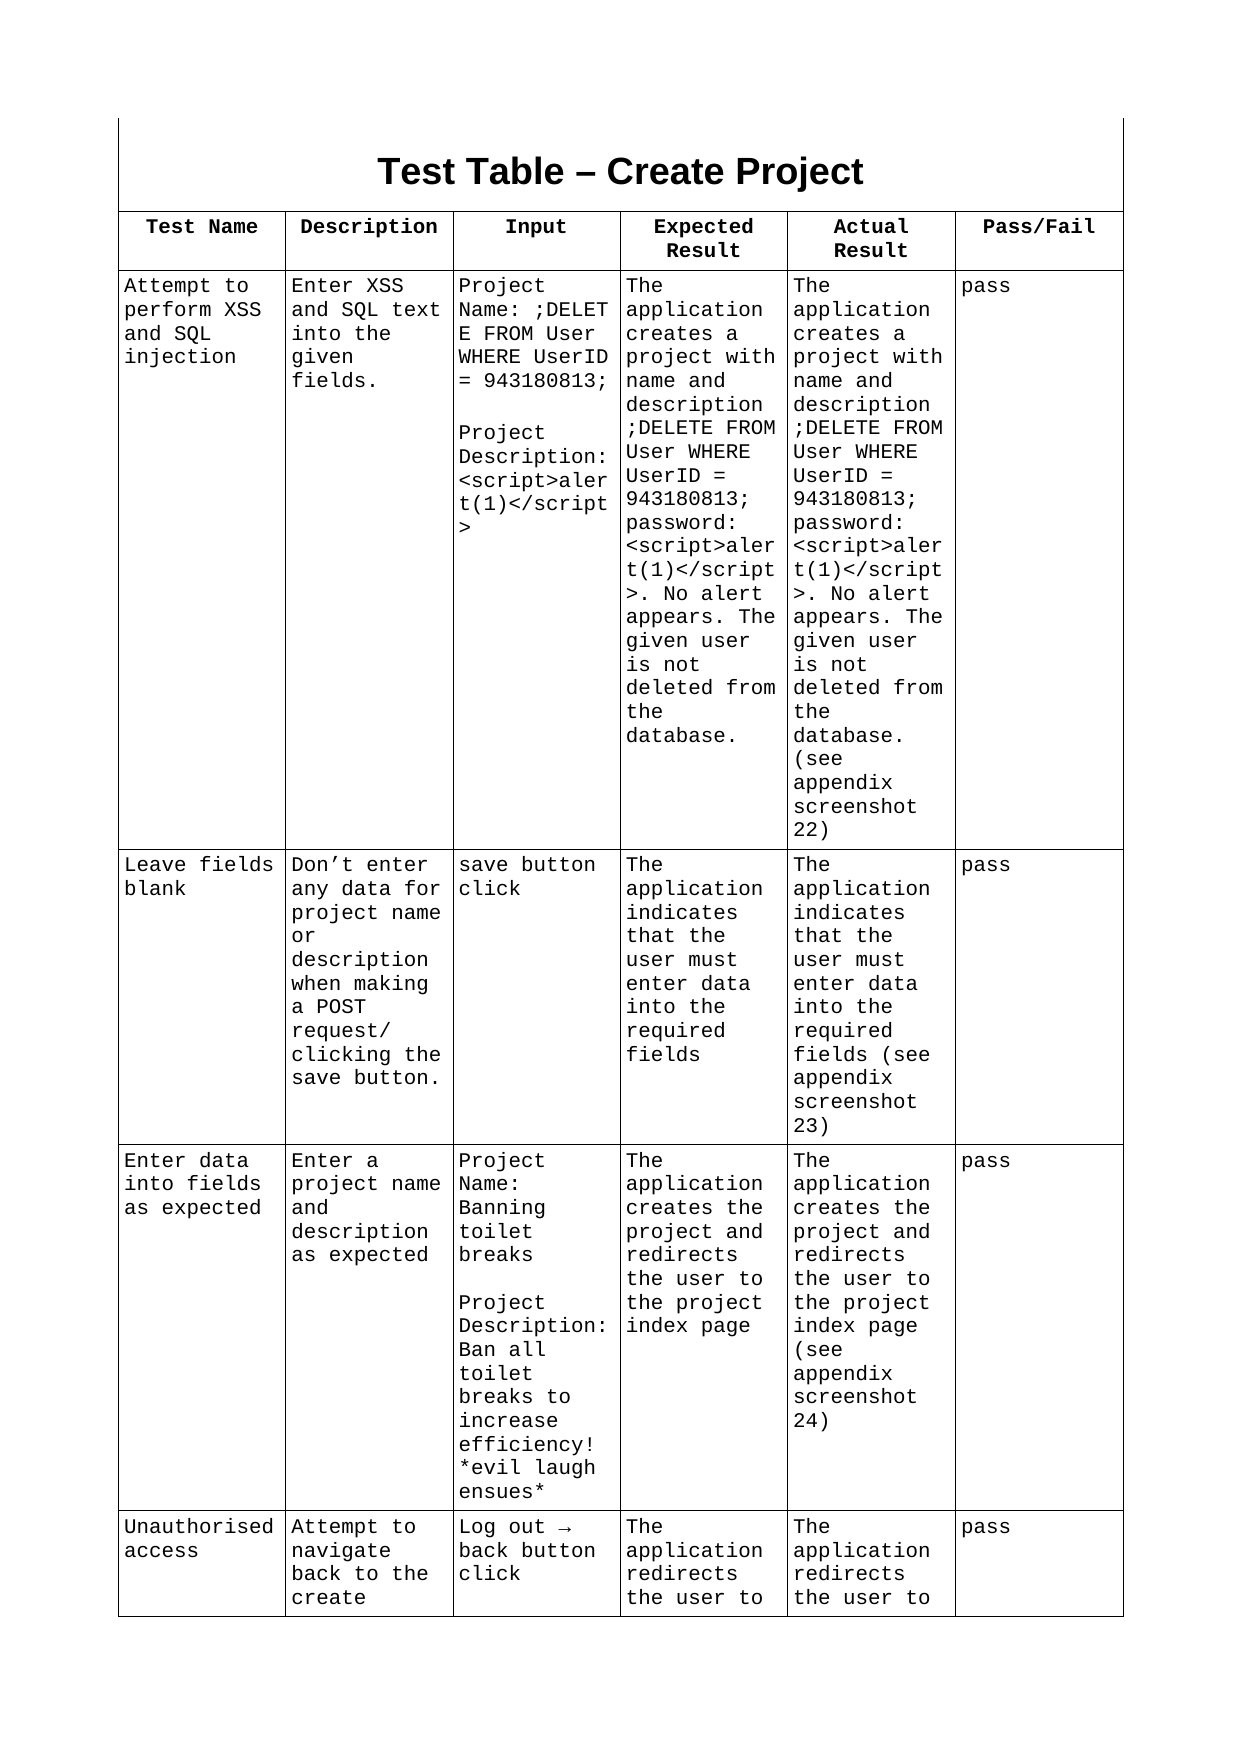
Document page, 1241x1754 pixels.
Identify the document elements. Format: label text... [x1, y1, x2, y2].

table_cell Leave fields blank [119, 850, 285, 1144]
table_cell The application indicates that the user must enter data into the required fields (see appendix screenshot 23) [788, 850, 955, 1144]
table_cell The application redirects the user to [788, 1511, 955, 1616]
table_cell The application redirects the user to [621, 1511, 787, 1616]
table_cell Enter a project name and description as expected [286, 1145, 453, 1510]
table_cell pass [956, 271, 1123, 849]
table_cell Project Name: Banning toilet breaks Project Description: Ban all toilet breaks to increase efficiency! *evil laugh ensues* [454, 1145, 620, 1510]
table_cell Test Name [119, 212, 285, 269]
table_cell The application creates the project and redirects the user to the project index page (see appendix screenshot 24) [788, 1145, 955, 1510]
table_cell Description [286, 212, 453, 269]
table_cell Pass/Fail [956, 212, 1123, 269]
table_cell pass [956, 1511, 1123, 1616]
table_cell Input [454, 212, 620, 269]
table_cell Actual Result [788, 212, 955, 269]
table_cell pass [956, 1145, 1123, 1510]
table_cell Unauthorised access [119, 1511, 285, 1616]
table_header Test Table – Create Project [119, 118, 1123, 211]
table_cell Enter XSS and SQL text into the given fields. [286, 271, 453, 849]
table_cell Enter data into fields as expected [119, 1145, 285, 1510]
table_cell Don’t enter any data for project name or description when making a POST request/ clicking the save button. [286, 850, 453, 1144]
table_cell Log out → back button click [454, 1511, 620, 1616]
table_cell The application creates a project with name and description ;DELETE FROM User WHERE UserID = 943180813; password: <script>alert(1)</script>. No alert appears. The given user is not deleted from the database. (see appendix screenshot 22) [788, 271, 955, 849]
table_cell Attempt to navigate back to the create [286, 1511, 453, 1616]
table_cell Attempt to perform XSS and SQL injection [119, 271, 285, 849]
table_cell save button click [454, 850, 620, 1144]
table_cell pass [956, 850, 1123, 1144]
table_cell The application creates the project and redirects the user to the project index page [621, 1145, 787, 1510]
table_cell Project Name: ;DELETE FROM User WHERE UserID = 943180813; Project Description: <script>alert(1)</script> [454, 271, 620, 849]
table_cell The application creates a project with name and description ;DELETE FROM User WHERE UserID = 943180813; password: <script>alert(1)</script>. No alert appears. The given user is not deleted from the database. [621, 271, 787, 849]
table_cell The application indicates that the user must enter data into the required fields [621, 850, 787, 1144]
table_cell Expected Result [621, 212, 787, 269]
